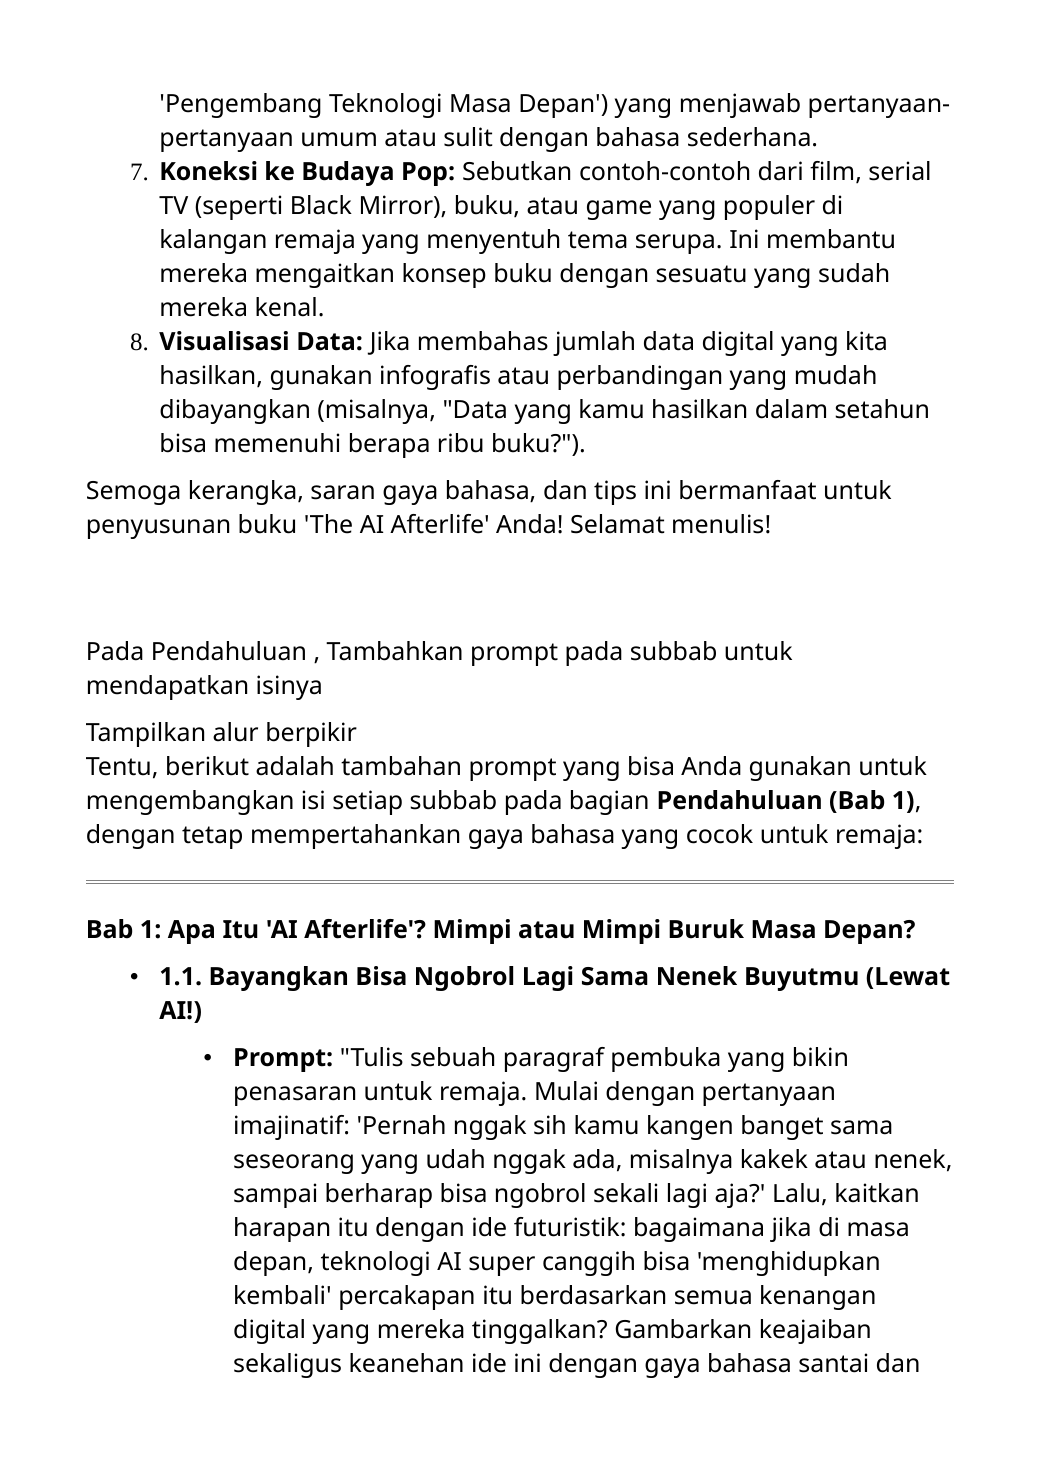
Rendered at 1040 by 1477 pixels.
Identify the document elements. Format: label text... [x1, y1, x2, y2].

list 'Pengembang Teknologi Masa Depan') yang menjawab pertanyaan-pertanyaan umum atau sulit dengan bahasa sederhana. [130, 86, 954, 154]
list Visualisasi Data: Jika membahas jumlah data digital yang kita hasilkan, gunakan infografis atau perbandingan yang mudah dibayangkan (misalnya, "Data yang kamu hasilkan dalam setahun bisa memenuhi berapa ribu buku?"). [130, 324, 954, 460]
text Tampilkan alur berpikir [86, 714, 954, 749]
text Tentu, berikut adalah tambahan prompt yang bisa Anda gunakan untuk mengembangkan isi setiap subbab pada bagian Pendahuluan (Bab 1), dengan tetap mempertahankan gaya bahasa yang cocok untuk remaja: [86, 749, 954, 851]
list 1.1. Bayangkan Bisa Ngobrol Lagi Sama Nenek Buyutmu (Lewat AI!) [130, 959, 954, 1027]
text Semoga kerangka, saran gaya bahasa, dan tips ini bermanfaat untuk penyusunan buku 'The AI Afterlife' Anda! Selamat menulis! [86, 473, 954, 541]
text Bab 1: Apa Itu 'AI Afterlife'? Mimpi atau Mimpi Buruk Masa Depan? [86, 912, 954, 946]
list Koneksi ke Budaya Pop: Sebutkan contoh-contoh dari film, serial TV (seperti Black Mirror), buku, atau game yang populer di kalangan remaja yang menyentuh tema serupa. Ini membantu mereka mengaitkan konsep buku dengan sesuatu yang sudah mereka kenal. [130, 154, 954, 324]
text Pada Pendahuluan , Tambahkan prompt pada subbab untuk mendapatkan isinya [86, 634, 954, 702]
list Prompt: "Tulis sebuah paragraf pembuka yang bikin penasaran untuk remaja. Mulai dengan pertanyaan imajinatif: 'Pernah nggak sih kamu kangen banget sama seseorang yang udah nggak ada, misalnya kakek atau nenek, sampai berharap bisa ngobrol sekali lagi aja?' Lalu, kaitkan harapan itu dengan ide futuristik: bagaimana jika di masa depan, teknologi AI super canggih bisa 'menghidupkan kembali' percakapan itu berdasarkan semua kenangan digital yang mereka tinggalkan? Gambarkan keajaiban sekaligus keanehan ide ini dengan gaya bahasa santai dan [203, 1039, 954, 1380]
